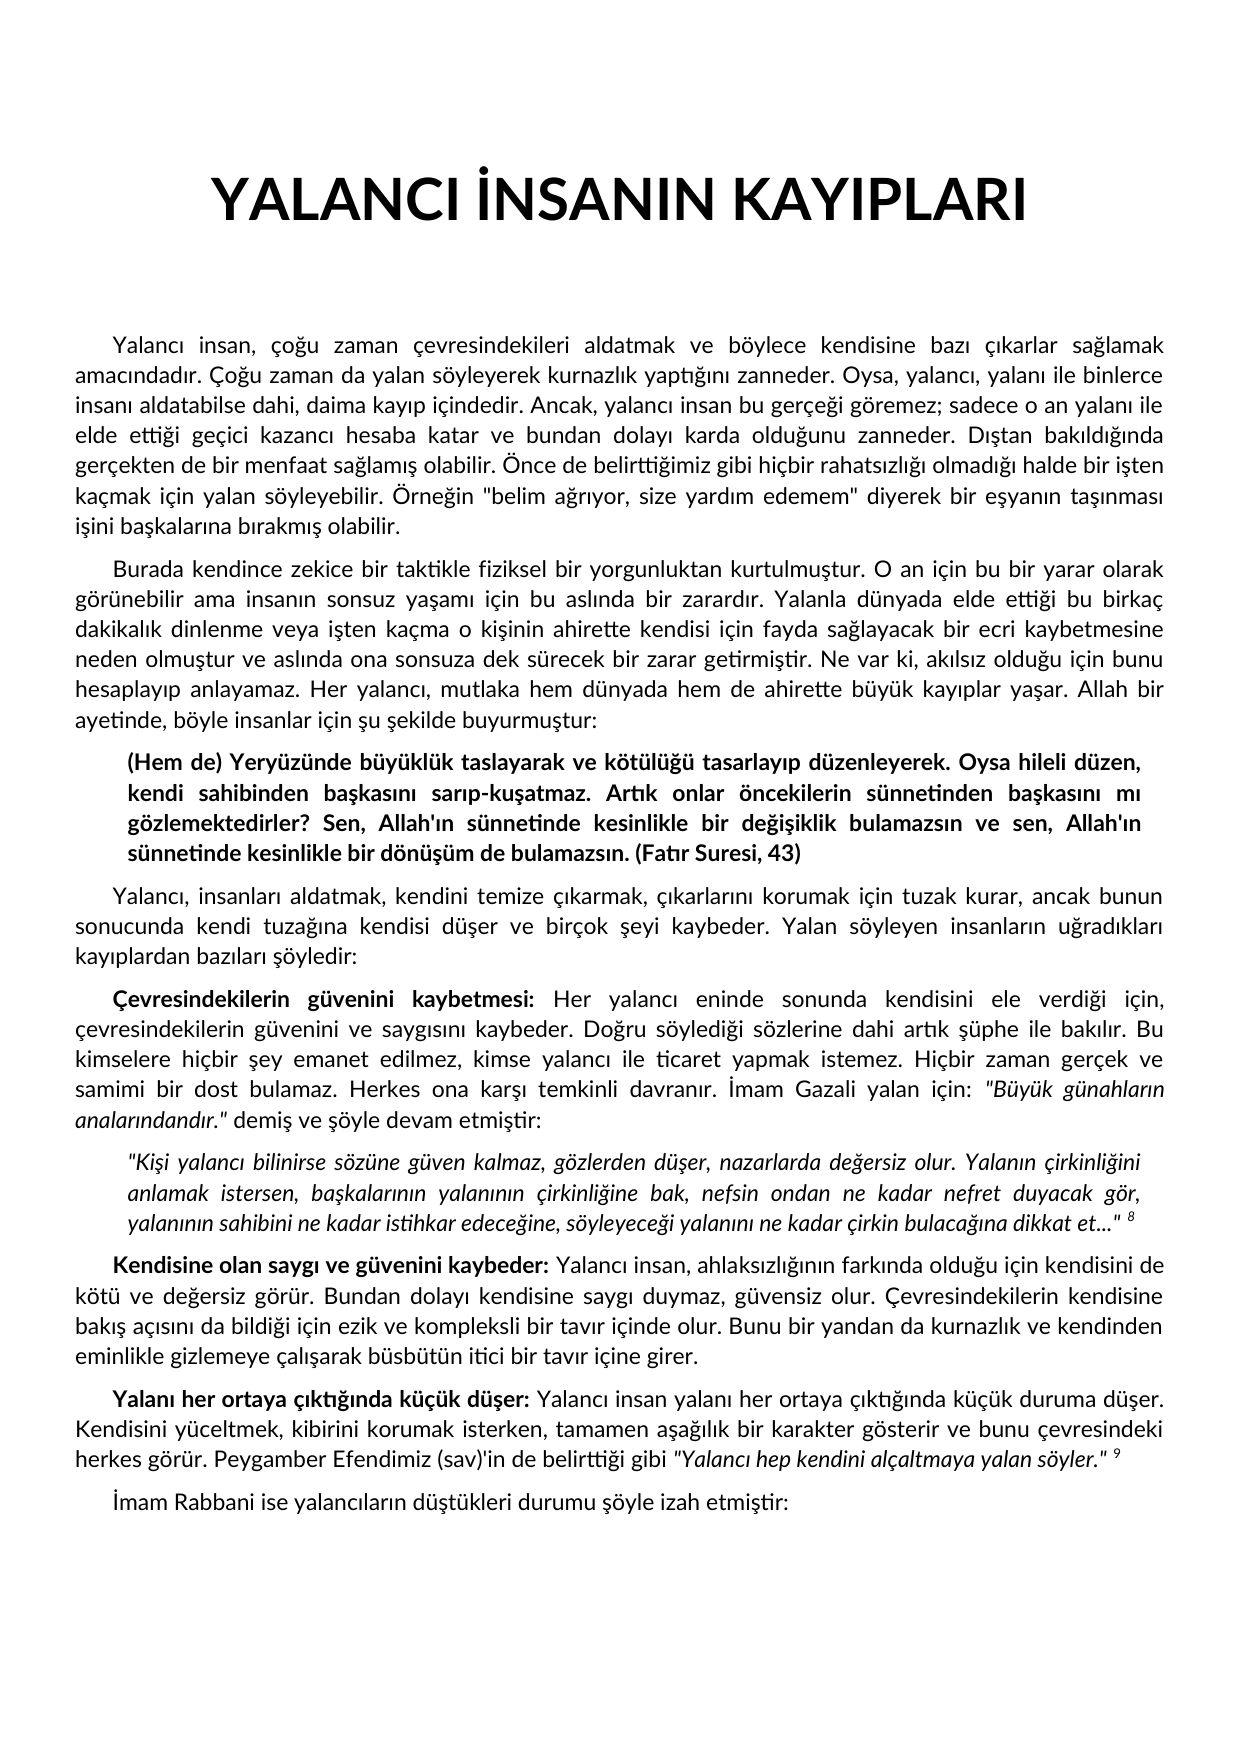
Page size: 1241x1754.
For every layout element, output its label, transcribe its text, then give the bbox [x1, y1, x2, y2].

text "Kişi yalancı bilinirse sözüne güven kalmaz, gözlerden düşer, nazarlarda değersiz olur. Yalanın çirkinliğini anlamak istersen, başkalarının yalanının çirkinliğine bak, nefsin ondan ne kadar nefret duyacak gör, yalanının sahibini ne kadar istihkar edeceğine, söyleyeceği yalanını ne kadar çirkin bulacağına dikkat et..." 8 [127, 1148, 1143, 1236]
text Burada kendince zekice bir taktikle fiziksel bir yorgunluktan kurtulmuştur. O an için bu bir yarar olarak görünebilir ama insanın sonsuz yaşamı için bu aslında bir zarardır. Yalanla dünyada elde ettiği bu birkaç dakikalık dinlenme veya işten kaçma o kişinin ahirette kendisi için fayda sağlayacak bir ecri kaybetmesine neden olmuştur ve aslında ona sonsuza dek sürecek bir zarar getirmiştir. Ne var ki, akılsız olduğu için bunu hesaplayıp anlayamaz. Her yalancı, mutlaka hem dünyada hem de ahirette büyük kayıplar yaşar. Allah bir ayetinde, böyle insanlar için şu şekilde buyurmuştur: [75, 554, 1165, 733]
text Kendisine olan saygı ve güvenini kaybeder: Yalancı insan, ahlaksızlığının farkında olduğu için kendisini de kötü ve değersiz görür. Bundan dolayı kendisine saygı duymaz, güvensiz olur. Çevresindekilerin kendisine bakış açısını da bildiği için ezik ve kompleksli bir tavır içinde olur. Bunu bir yandan da kurnazlık ve kendinden eminlikle gizlemeye çalışarak büsbütün itici bir tavır içine girer. [75, 1251, 1165, 1369]
text Çevresindekilerin güvenini kaybetmesi: Her yalancı eninde sonunda kendisini ele verdiği için, çevresindekilerin güvenini ve saygısını kaybeder. Doğru söylediği sözlerine dahi artık şüphe ile bakılır. Bu kimselere hiçbir şey emanet edilmez, kimse yalancı ile ticaret yapmak istemez. Hiçbir zaman gerçek ve samimi bir dost bulamaz. Herkes ona karşı temkinli davranır. İmam Gazali yalan için: "Büyük günahların analarındandır." demiş ve şöyle devam etmiştir: [75, 984, 1165, 1133]
text Yalanı her ortaya çıktığında küçük düşer: Yalancı insan yalanı her ortaya çıktığında küçük duruma düşer. Kendisini yüceltmek, kibirini korumak isterken, tamamen aşağılık bir karakter gösterir ve bunu çevresindeki herkes görür. Peygamber Efendimiz (sav)'in de belirttiği gibi "Yalancı hep kendini alçaltmaya yalan söyler." 9 [75, 1384, 1165, 1472]
text (Hem de) Yeryüzünde büyüklük taslayarak ve kötülüğü tasarlayıp düzenleyerek. Oysa hileli düzen, kendi sahibinden başkasını sarıp-kuşatmaz. Artık onlar öncekilerin sünnetinden başkasını mı gözlemektedirler? Sen, Allah'ın sünnetinde kesinlikle bir değişiklik bulamazsın ve sen, Allah'ın sünnetinde kesinlikle bir dönüşüm de bulamazsın. (Fatır Suresi, 43) [127, 748, 1143, 866]
text İmam Rabbani ise yalancıların düştükleri durumu şöyle izah etmiştir: [75, 1488, 1165, 1515]
subtitle YALANCI İNSANIN KAYIPLARI [75, 162, 1165, 232]
text Yalancı, insanları aldatmak, kendini temize çıkarmak, çıkarlarını korumak için tuzak kurar, ancak bunun sonucunda kendi tuzağına kendisi düşer ve birçok şeyi kaybeder. Yalan söyleyen insanların uğradıkları kayıplardan bazıları şöyledir: [75, 881, 1165, 969]
text Yalancı insan, çoğu zaman çevresindekileri aldatmak ve böylece kendisine bazı çıkarlar sağlamak amacındadır. Çoğu zaman da yalan söyleyerek kurnazlık yaptığını zanneder. Oysa, yalancı, yalanı ile binlerce insanı aldatabilse dahi, daima kayıp içindedir. Ancak, yalancı insan bu gerçeği göremez; sadece o an yalanı ile elde ettiği geçici kazancı hesaba katar ve bundan dolayı karda olduğunu zanneder. Dıştan bakıldığında gerçekten de bir menfaat sağlamış olabilir. Önce de belirttiğimiz gibi hiçbir rahatsızlığı olmadığı halde bir işten kaçmak için yalan söyleyebilir. Örneğin "belim ağrıyor, size yardım edemem" diyerek bir eşyanın taşınması işini başkalarına bırakmış olabilir. [75, 330, 1165, 539]
